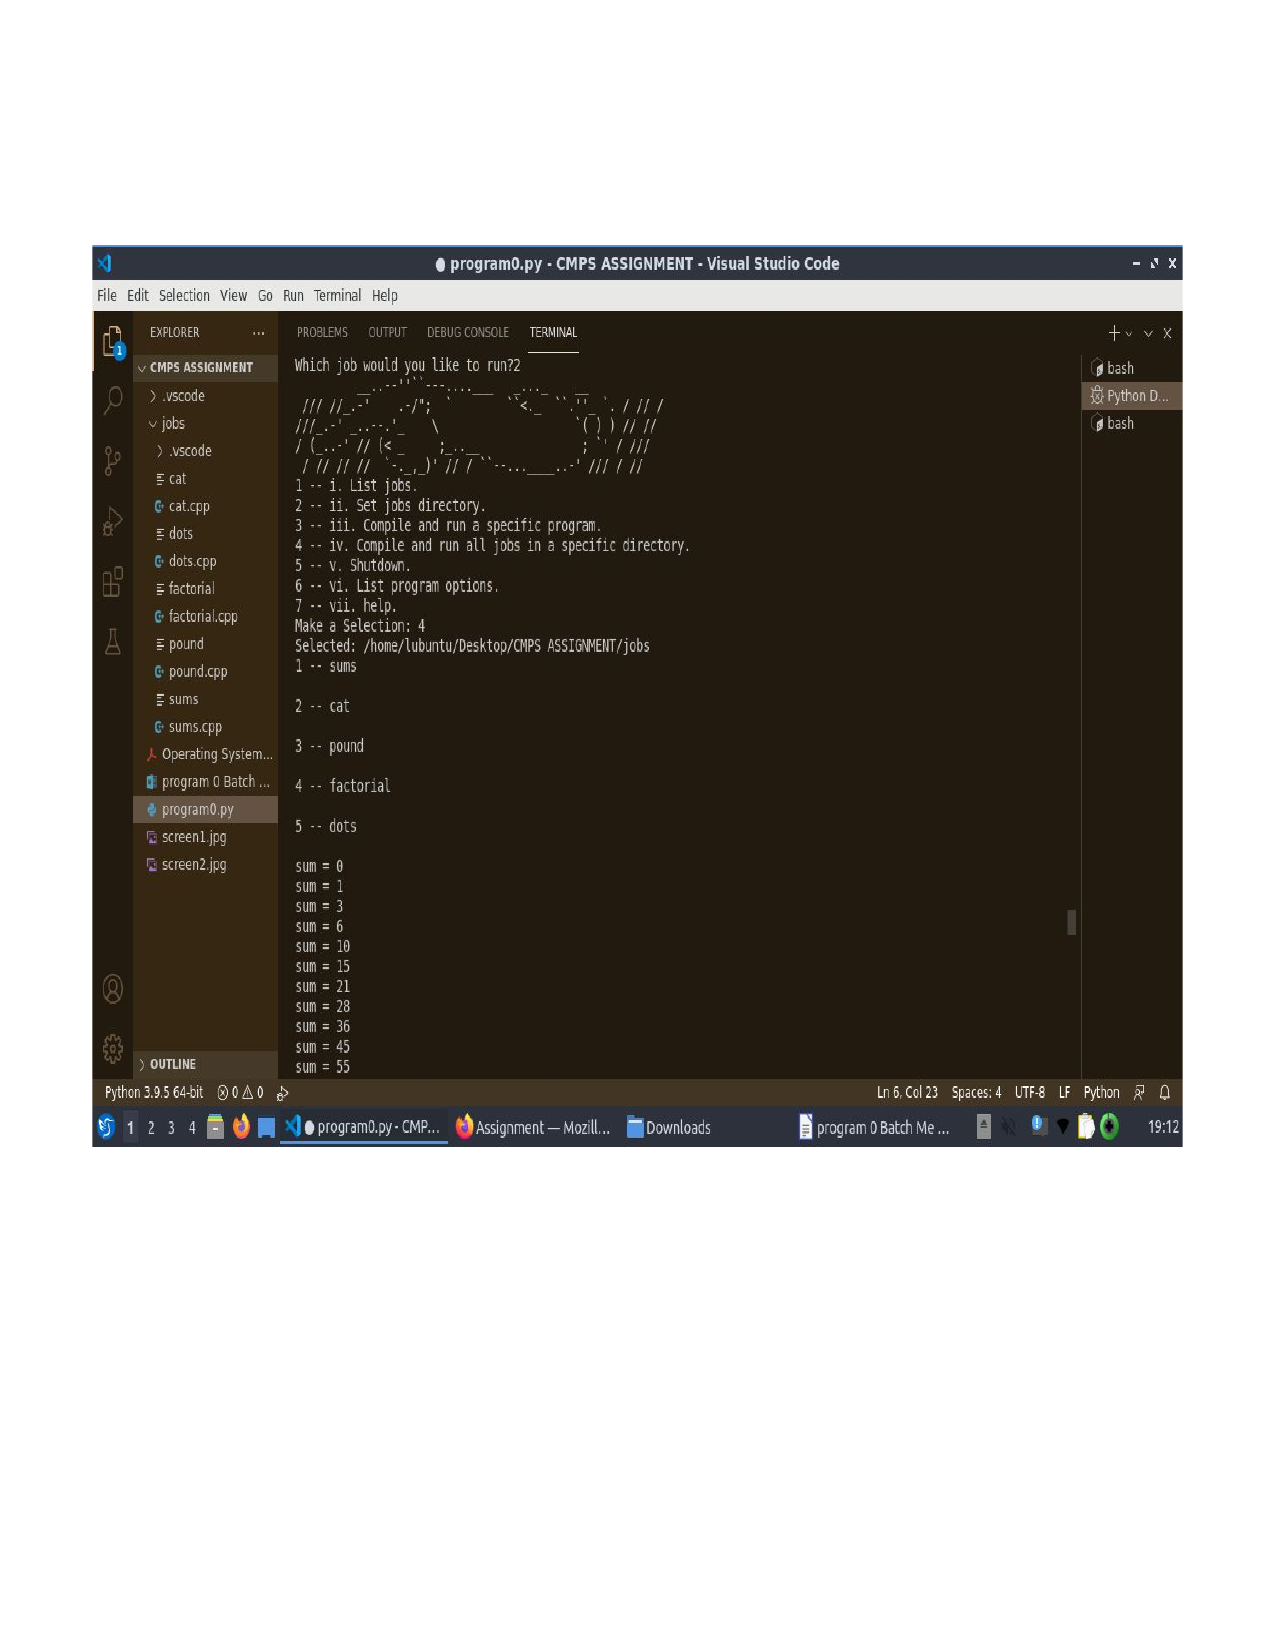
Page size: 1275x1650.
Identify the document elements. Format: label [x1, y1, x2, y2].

picture [92, 245, 1183, 1147]
